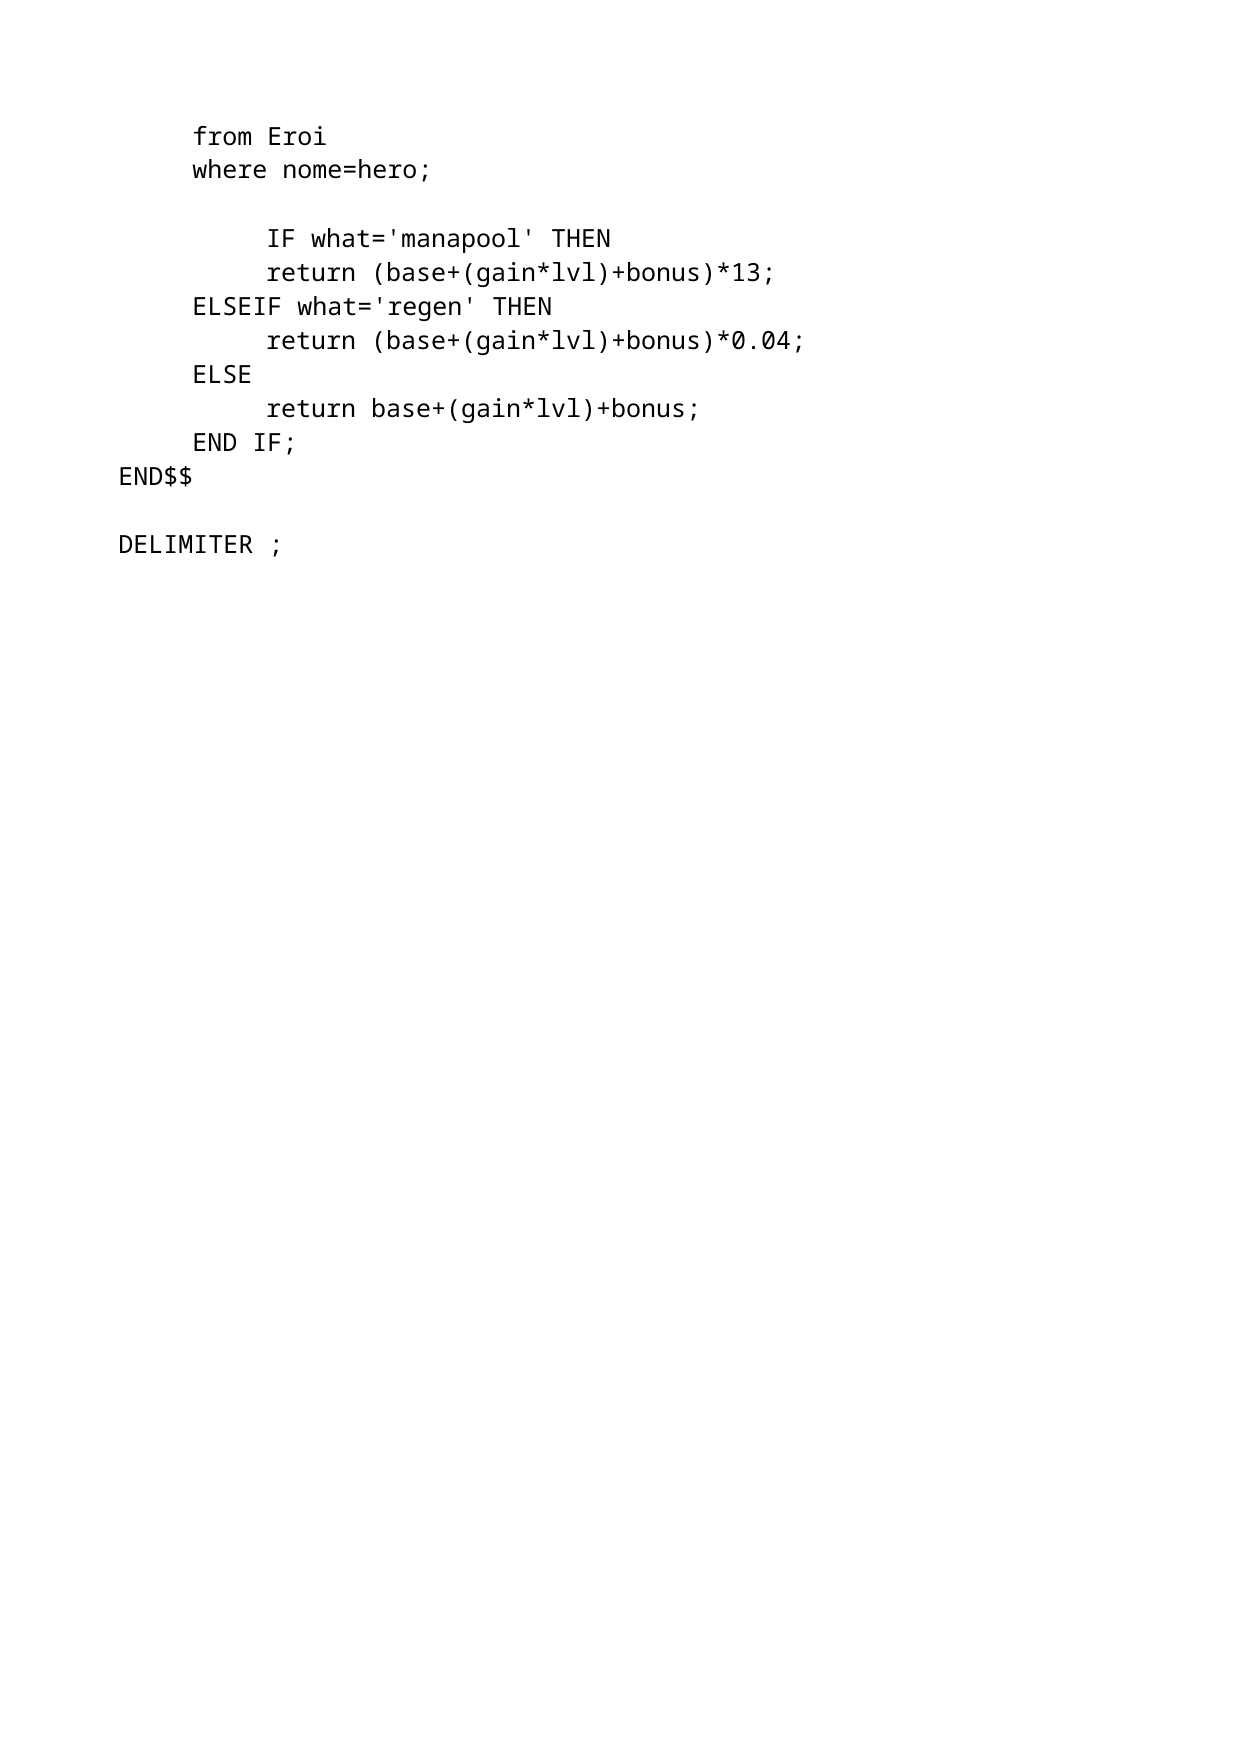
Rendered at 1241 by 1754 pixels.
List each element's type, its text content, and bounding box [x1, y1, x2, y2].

text END IF; [118, 425, 1122, 459]
text IF what='manapool' THEN [118, 220, 1122, 254]
text return base+(gain*lvl)+bonus; [118, 391, 1122, 425]
text return (base+(gain*lvl)+bonus)*0.04; [118, 322, 1122, 357]
text where nome=hero; [118, 152, 1122, 186]
text ELSEIF what='regen' THEN [118, 288, 1122, 322]
text DELIMITER ; [118, 527, 1122, 561]
text ELSE [118, 357, 1122, 391]
text from Eroi [118, 118, 1122, 152]
text return (base+(gain*lvl)+bonus)*13; [118, 254, 1122, 288]
text END$$ [118, 459, 1122, 493]
